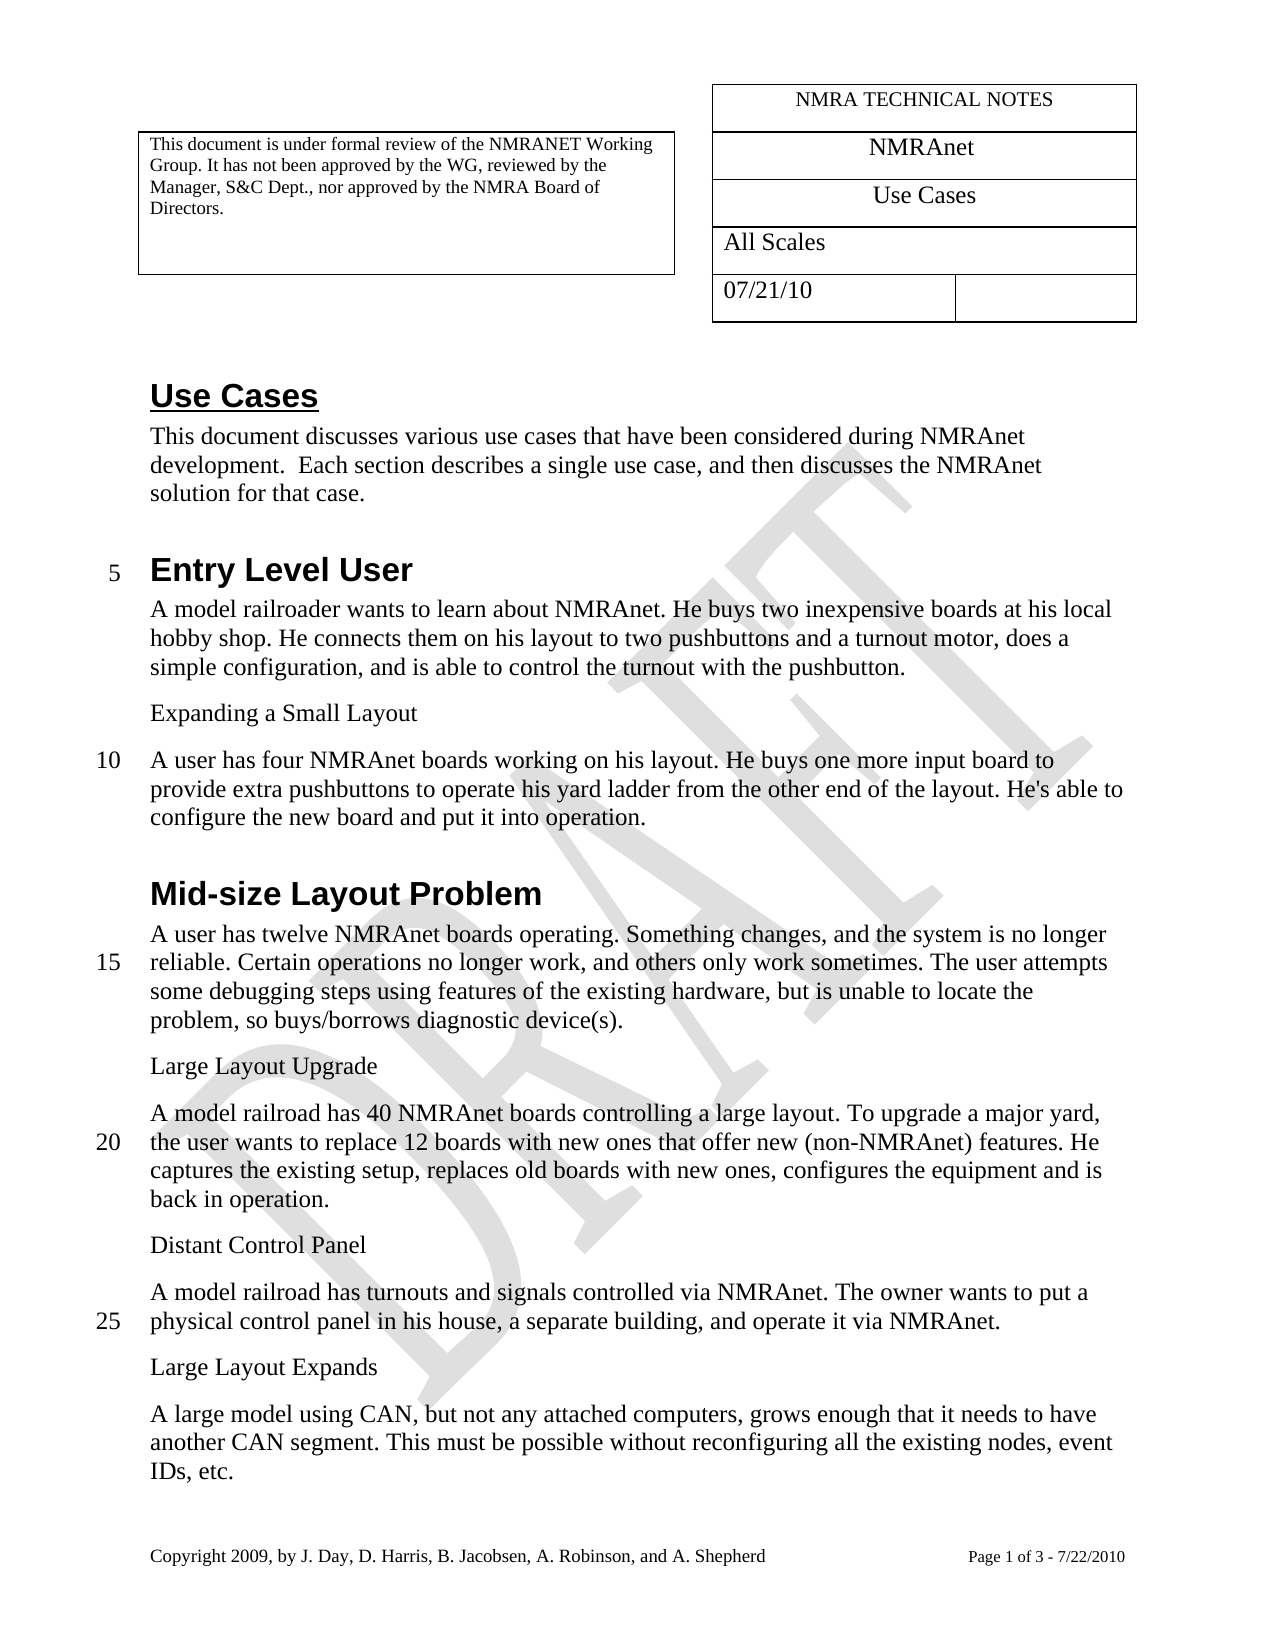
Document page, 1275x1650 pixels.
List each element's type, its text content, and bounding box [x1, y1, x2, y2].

text A user has four NMRAnet boards working on his layout. He buys one more input board to provide extra pushbuttons to operate his yard ladder from the other end of the layout. He's able to configure the new board and put it into operation. [798, 745, 1125, 831]
subtitle Distant Control Panel [327, 1231, 487, 1259]
text A large model using CAN, but not any attached computers, grows enough that it needs to have another CAN segment. This must be possible without reconfiguring all the existing nodes, event IDs, etc. [150, 1399, 1125, 1485]
subtitle [460, 1352, 1125, 1381]
text A user has twelve NMRAnet boards operating. Something changes, and the system is no longer reliable. Certain operations no longer work, and others only work sometimes. The user attempts some debugging steps using features of the existing hardware, but is unable to locate the problem, so buys/borrows diagnostic device(s). [369, 928, 515, 1034]
subtitle Large Layout Upgrade [150, 1051, 245, 1080]
subtitle Distant Control Panel [507, 1231, 1125, 1259]
text A model railroad has turnouts and signals controlled via NMRAnet. The owner wants to put a physical control panel in his house, a separate building, and operate it via NMRAnet. [373, 1277, 494, 1334]
subtitle [596, 874, 700, 912]
subtitle Large Layout Upgrade [457, 1051, 507, 1077]
subtitle [1001, 698, 1125, 727]
subtitle [705, 874, 871, 912]
text A model railroad has 40 NMRAnet boards controlling a large layout. To upgrade a major yard, the user wants to replace 12 boards with new ones that offer new (non-NMRAnet) features. He captures the existing setup, replaces old boards with new ones, configures the equipment and is back in operation. [395, 1098, 575, 1213]
subtitle [803, 698, 987, 727]
text A model railroad has 40 NMRAnet boards controlling a large layout. To upgrade a major yard, the user wants to replace 12 boards with new ones that offer new (non-NMRAnet) features. He captures the existing setup, replaces old boards with new ones, configures the equipment and is back in operation. [150, 1135, 265, 1213]
subtitle Entry Level User [150, 550, 745, 588]
subtitle Large Layout Upgrade [320, 1051, 442, 1080]
subtitle Large Layout Expands [150, 1352, 429, 1381]
subtitle Use Cases [150, 376, 1125, 415]
subtitle Distant Control Panel [150, 1231, 311, 1259]
text A model railroader wants to learn about NMRAnet. He buys two inexpensive boards at his local hobby shop. He connects them on his layout to two pushbuttons and a turnout motor, does a simple configuration, and is able to control the turnout with the pushbutton. [150, 594, 694, 681]
text A model railroad has 40 NMRAnet boards controlling a large layout. To upgrade a major yard, the user wants to replace 12 boards with new ones that offer new (non-NMRAnet) features. He captures the existing setup, replaces old boards with new ones, configures the equipment and is back in operation. [504, 1098, 1125, 1213]
subtitle [853, 550, 1125, 588]
text A model railroad has turnouts and signals controlled via NMRAnet. The owner wants to put a physical control panel in his house, a separate building, and operate it via NMRAnet. [506, 1277, 1125, 1334]
text A user has twelve NMRAnet boards operating. Something changes, and the system is no longer reliable. Certain operations no longer work, and others only work sometimes. The user attempts some debugging steps using features of the existing hardware, but is unable to locate the problem, so buys/borrows diagnostic device(s). [470, 919, 686, 1034]
text A user has twelve NMRAnet boards operating. Something changes, and the system is no longer reliable. Certain operations no longer work, and others only work sometimes. The user attempts some debugging steps using features of the existing hardware, but is unable to locate the problem, so buys/borrows diagnostic device(s). [150, 919, 396, 1034]
subtitle Large Layout Upgrade [553, 1051, 718, 1080]
text A model railroad has 40 NMRAnet boards controlling a large layout. To upgrade a major yard, the user wants to replace 12 boards with new ones that offer new (non-NMRAnet) features. He captures the existing setup, replaces old boards with new ones, configures the equipment and is back in operation. [217, 1098, 459, 1213]
text A user has twelve NMRAnet boards operating. Something changes, and the system is no longer reliable. Certain operations no longer work, and others only work sometimes. The user attempts some debugging steps using features of the existing hardware, but is unable to locate the problem, so buys/borrows diagnostic device(s). [669, 919, 1125, 1034]
subtitle [700, 698, 811, 727]
subtitle Large Layout Upgrade [720, 1051, 1125, 1080]
subtitle Expanding a Small Layout [150, 698, 686, 727]
text A user has four NMRAnet boards working on his layout. He buys one more input board to provide extra pushbuttons to operate his yard ladder from the other end of the layout. He's able to configure the new board and put it into operation. [150, 745, 790, 831]
subtitle [876, 874, 1125, 912]
text A model railroader wants to learn about NMRAnet. He buys two inexpensive boards at his local hobby shop. He connects them on his layout to two pushbuttons and a turnout motor, does a simple configuration, and is able to control the turnout with the pushbutton. [665, 594, 941, 681]
text This document discusses various use cases that have been considered during NMRAnet development. Each section describes a single use case, and then discusses the NMRAnet solution for that case. [150, 421, 1125, 507]
text A model railroader wants to learn about NMRAnet. He buys two inexpensive boards at his local hobby shop. He connects them on his layout to two pushbuttons and a turnout motor, does a simple configuration, and is able to control the turnout with the pushbutton. [897, 594, 1125, 681]
subtitle [757, 550, 848, 588]
text A model railroad has turnouts and signals controlled via NMRAnet. The owner wants to put a physical control panel in his house, a separate building, and operate it via NMRAnet. [150, 1277, 386, 1334]
subtitle Mid-size Layout Problem [150, 874, 602, 912]
